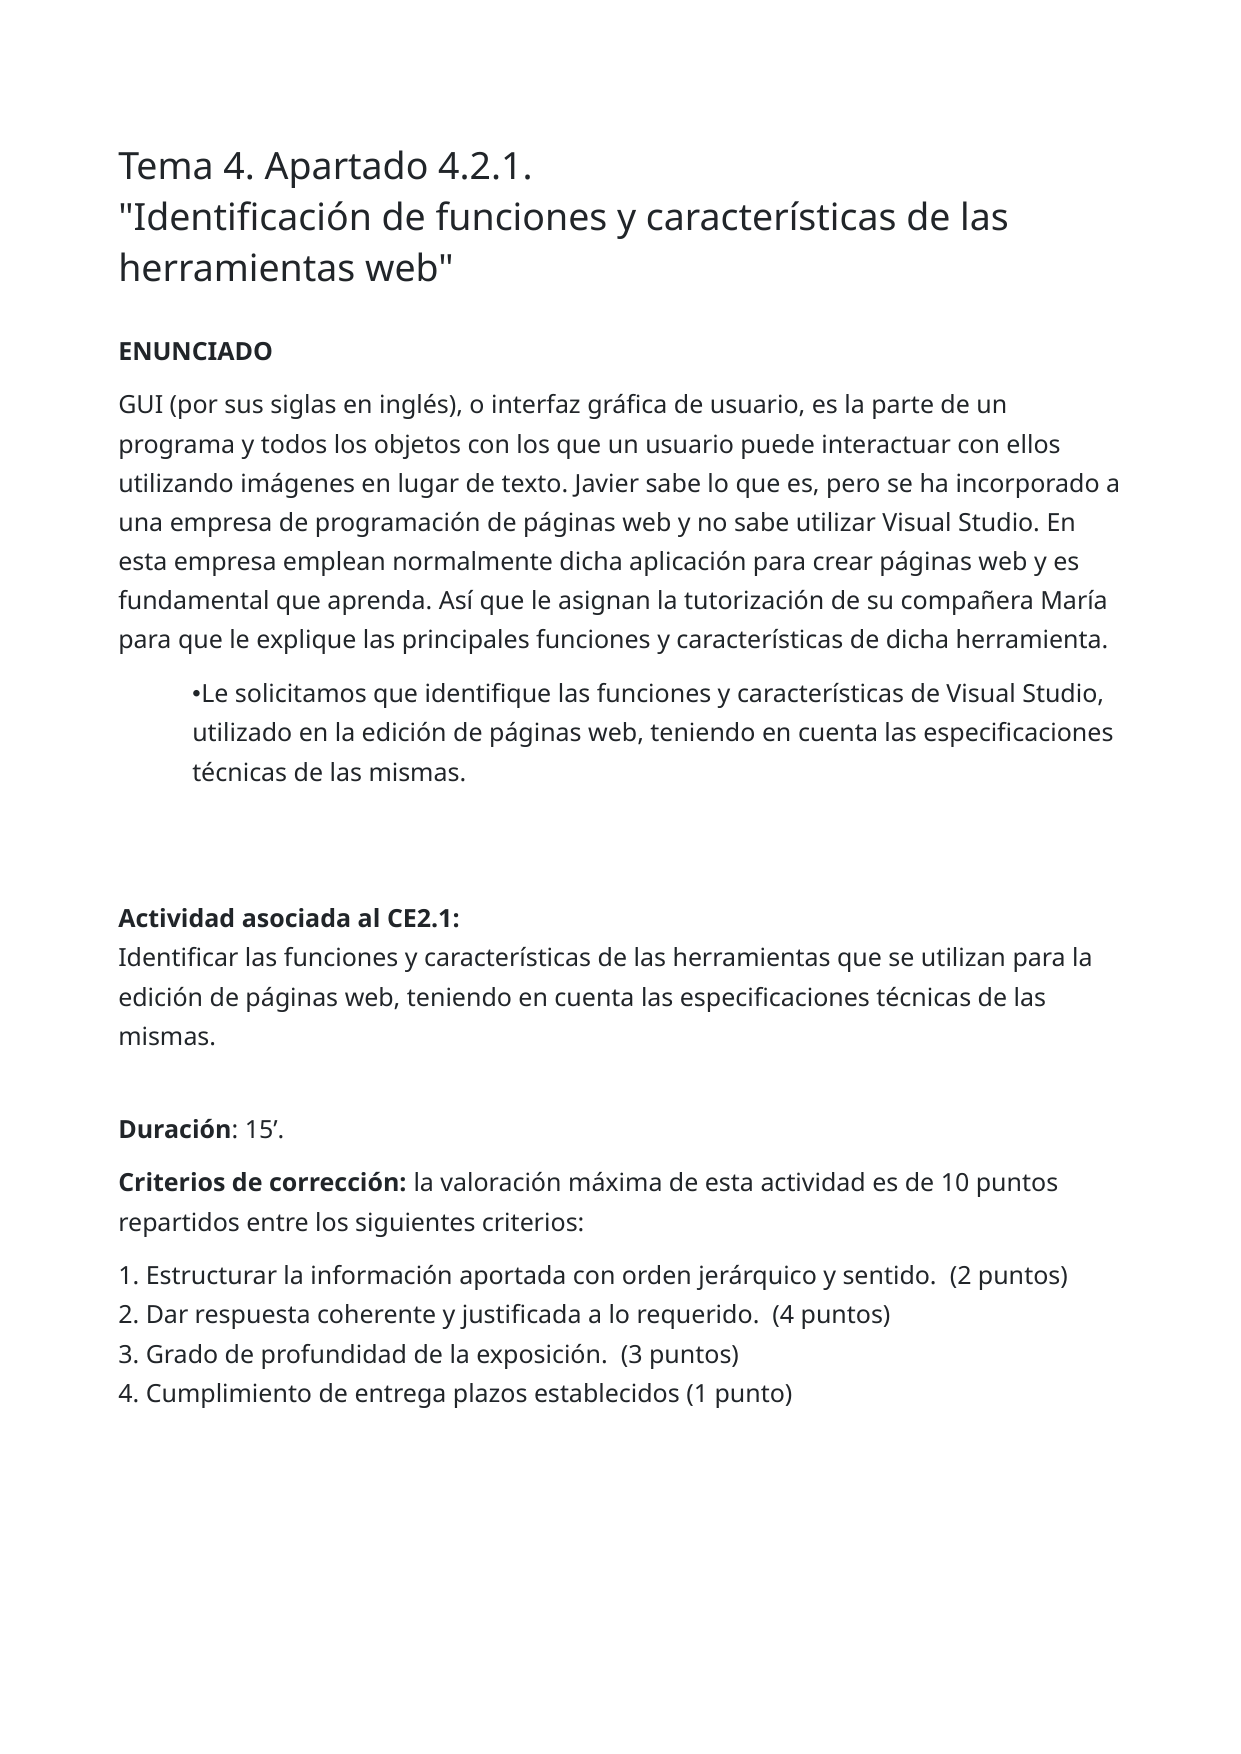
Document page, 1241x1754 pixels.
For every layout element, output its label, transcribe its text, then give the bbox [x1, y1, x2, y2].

list Le solicitamos que identifique las funciones y características de Visual Studio, utilizado en la edición de páginas web, teniendo en cuenta las especificaciones técnicas de las mismas. [118, 676, 1122, 788]
subtitle Tema 4. Apartado 4.2.1. "Identificación de funciones y características de las herramientas web" [118, 139, 1122, 292]
text Actividad asociada al CE2.1: Identificar las funciones y características de las herramientas que se utilizan para la edición de páginas web, teniendo en cuenta las especificaciones técnicas de las mismas. [118, 901, 1122, 1052]
text 1. Estructurar la información aportada con orden jerárquico y sentido. (2 puntos) 2. Dar respuesta coherente y justificada a lo requerido. (4 puntos) 3. Grado de profundidad de la exposición. (3 puntos) 4. Cumplimiento de entrega plazos establecidos (1 punto) [118, 1258, 1122, 1409]
text Criterios de corrección: la valoración máxima de esta actividad es de 10 puntos repartidos entre los siguientes criterios: [118, 1165, 1122, 1238]
text ENUNCIADO [118, 333, 1122, 367]
text Duración: 15’. [118, 1072, 1122, 1145]
text GUI (por sus siglas en inglés), o interfaz gráfica de usuario, es la parte de un programa y todos los objetos con los que un usuario puede interactuar con ellos utilizando imágenes en lugar de texto. Javier sabe lo que es, pero se ha incorporado a una empresa de programación de páginas web y no sabe utilizar Visual Studio. En esta empresa emplean normalmente dicha aplicación para crear páginas web y es fundamental que aprenda. Así que le asignan la tutorización de su compañera María para que le explique las principales funciones y características de dicha herramienta. [118, 387, 1122, 656]
